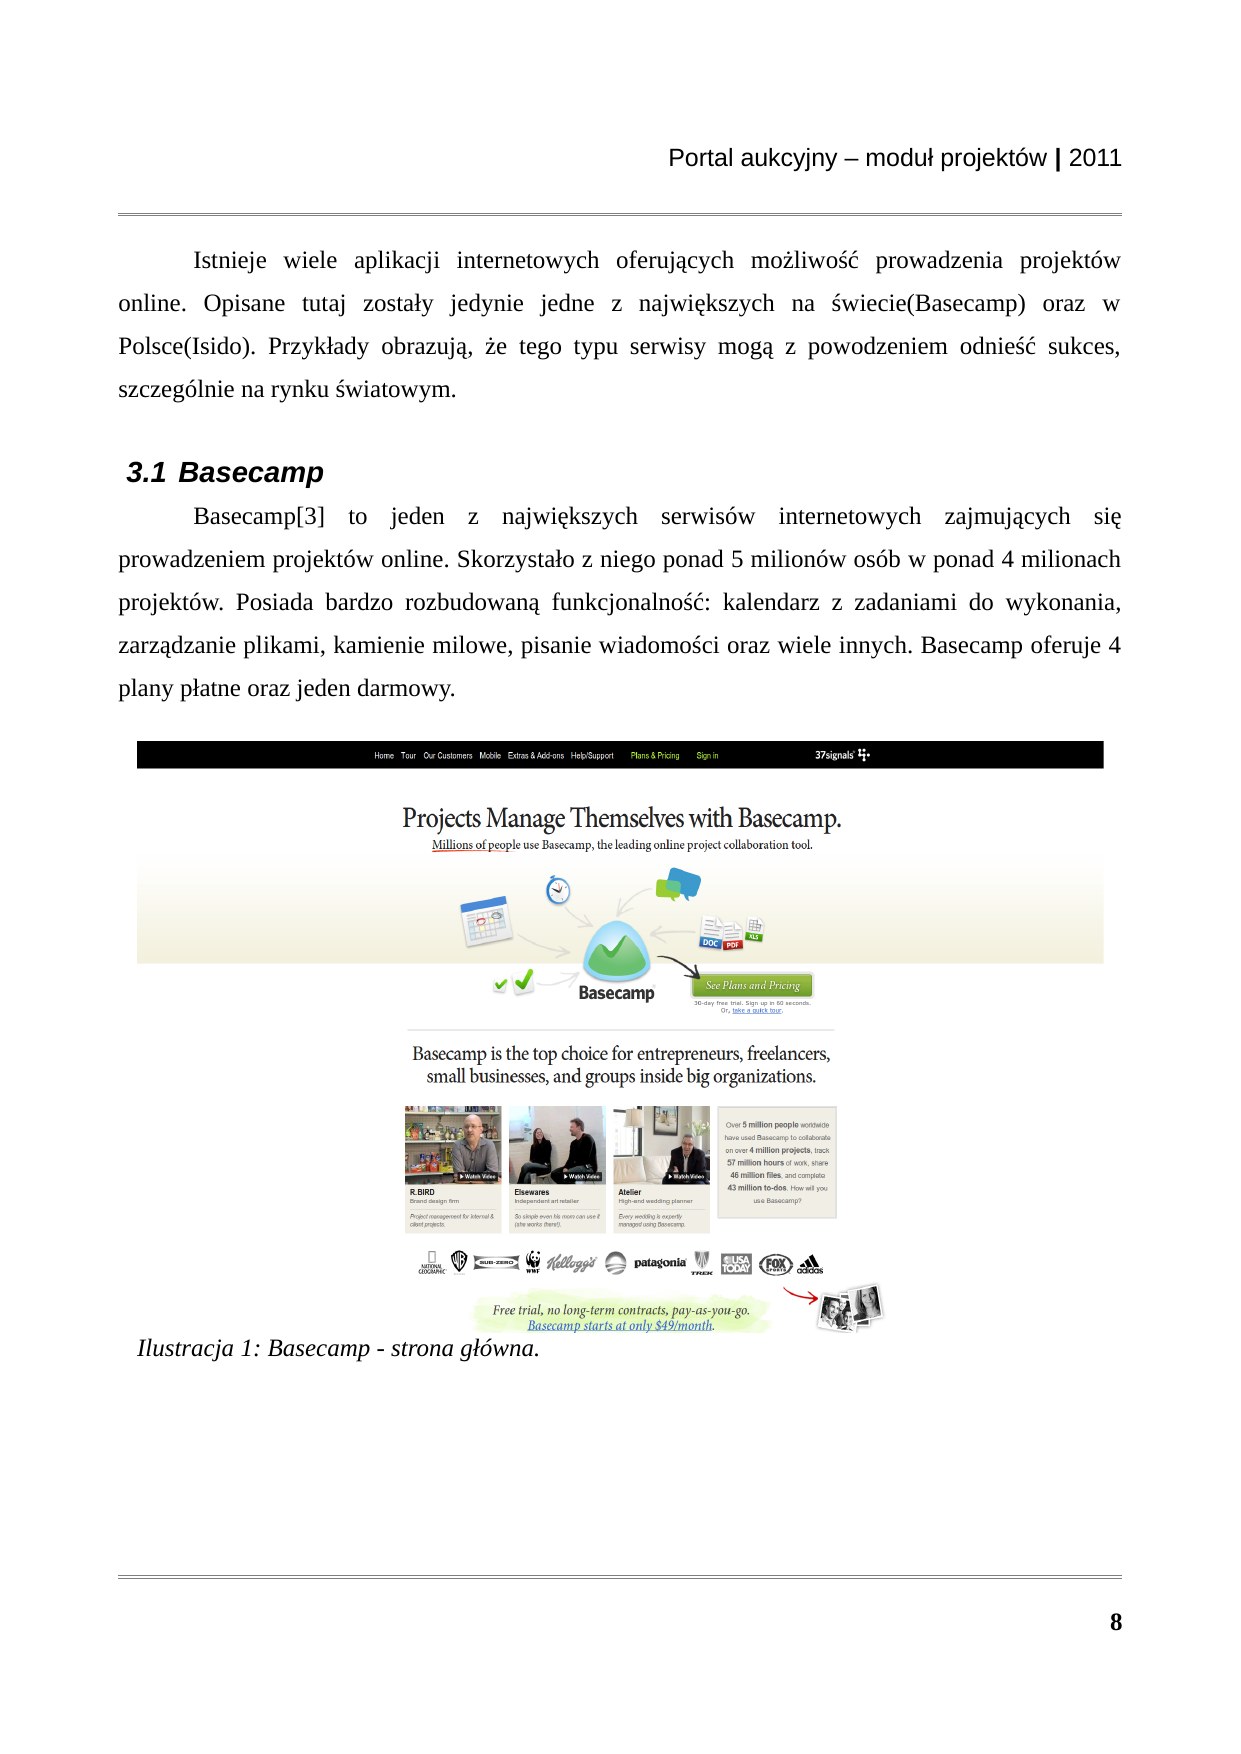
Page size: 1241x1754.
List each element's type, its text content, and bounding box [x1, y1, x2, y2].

text Istnieje wiele aplikacji internetowych oferujących możliwość prowadzenia projektów online. Opisane tutaj zostały jedynie jedne z największych na świecie(Basecamp) oraz w Polsce(Isido). Przykłady obrazują, że tego typu serwisy mogą z powodzeniem odnieść sukces, szczególnie na rynku światowym. [118, 245, 1122, 403]
picture [137, 741, 1104, 1333]
text Basecamp[3] to jeden z największych serwisów internetowych zajmujących się prowadzeniem projektów online. Skorzystało z niego ponad 5 milionów osób w ponad 4 milionach projektów. Posiada bardzo rozbudowaną funkcjonalność: kalendarz z zadaniami do wykonania, zarządzanie plikami, kamienie milowe, pisanie wiadomości oraz wiele innych. Basecamp oferuje 4 plany płatne oraz jeden darmowy. [118, 501, 1122, 702]
subtitle Basecamp [118, 455, 1122, 488]
text Ilustracja 1: Basecamp - strona główna. [137, 1333, 1103, 1361]
